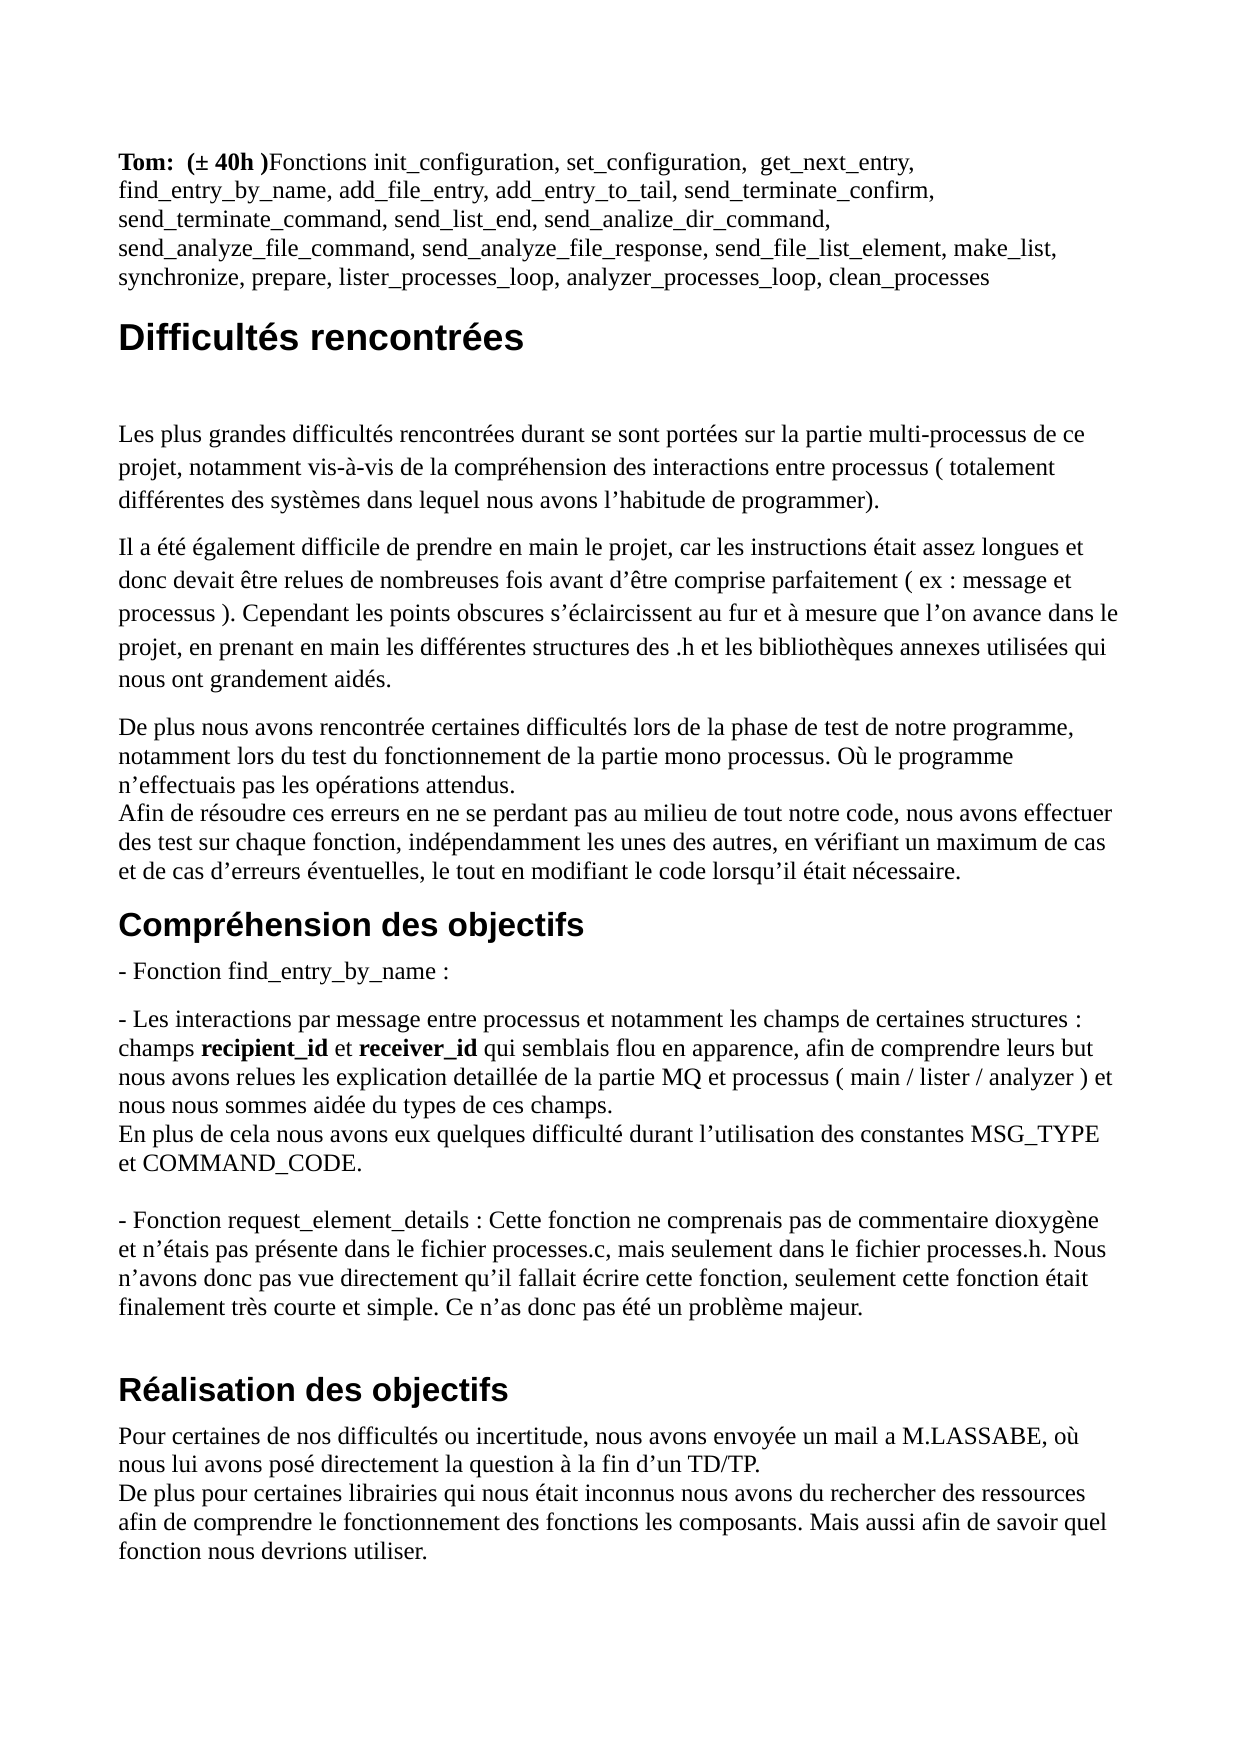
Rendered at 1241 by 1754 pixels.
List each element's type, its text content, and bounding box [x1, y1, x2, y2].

text - Fonction find_entry_by_name : [118, 956, 1122, 985]
subtitle Réalisation des objectifs [118, 1370, 1122, 1408]
text Tom: (± 40h )Fonctions init_configuration, set_configuration, get_next_entry, find_entry_by_name, add_file_entry, add_entry_to_tail, send_terminate_confirm, send_terminate_command, send_list_end, send_analize_dir_command, send_analyze_file_command, send_analyze_file_response, send_file_list_element, make_list, synchronize, prepare, lister_processes_loop, analyzer_processes_loop, clean_processes [118, 147, 1122, 291]
text Pour certaines de nos difficultés ou incertitude, nous avons envoyée un mail a M.LASSABE, où nous lui avons posé directement la question à la fin d’un TD/TP. [118, 1421, 1122, 1478]
text De plus pour certaines librairies qui nous était inconnus nous avons du rechercher des ressources afin de comprendre le fonctionnement des fonctions les composants. Mais aussi afin de savoir quel fonction nous devrions utiliser. [118, 1478, 1122, 1564]
subtitle Difficultés rencontrées [118, 316, 1122, 359]
subtitle Compréhension des objectifs [118, 906, 1122, 944]
text Les plus grandes difficultés rencontrées durant se sont portées sur la partie multi-processus de ce projet, notamment vis-à-vis de la compréhension des interactions entre processus ( totalement différentes des systèmes dans lequel nous avons l’habitude de programmer). [118, 419, 1122, 514]
text De plus nous avons rencontrée certaines difficultés lors de la phase de test de notre programme, notamment lors du test du fonctionnement de la partie mono processus. Où le programme n’effectuais pas les opérations attendus. [118, 712, 1122, 798]
text Il a été également difficile de prendre en main le projet, car les instructions était assez longues et donc devait être relues de nombreuses fois avant d’être comprise parfaitement ( ex : message et processus ). Cependant les points obscures s’éclaircissent au fur et à mesure que l’on avance dans le projet, en prenant en main les différentes structures des .h et les bibliothèques annexes utilisées qui nous ont grandement aidés. [118, 532, 1122, 693]
text En plus de cela nous avons eux quelques difficulté durant l’utilisation des constantes MSG_TYPE et COMMAND_CODE. [118, 1119, 1122, 1177]
text - Fonction request_element_details : Cette fonction ne comprenais pas de commentaire dioxygène et n’étais pas présente dans le fichier processes.c, mais seulement dans le fichier processes.h. Nous n’avons donc pas vue directement qu’il fallait écrire cette fonction, seulement cette fonction était finalement très courte et simple. Ce n’as donc pas été un problème majeur. [118, 1205, 1122, 1320]
text Afin de résoudre ces erreurs en ne se perdant pas au milieu de tout notre code, nous avons effectuer des test sur chaque fonction, indépendamment les unes des autres, en vérifiant un maximum de cas et de cas d’erreurs éventuelles, le tout en modifiant le code lorsqu’il était nécessaire. [118, 798, 1122, 885]
text - Les interactions par message entre processus et notamment les champs de certaines structures : champs recipient_id et receiver_id qui semblais flou en apparence, afin de comprendre leurs but nous avons relues les explication detaillée de la partie MQ et processus ( main / lister / analyzer ) et nous nous sommes aidée du types de ces champs. [118, 1004, 1122, 1119]
